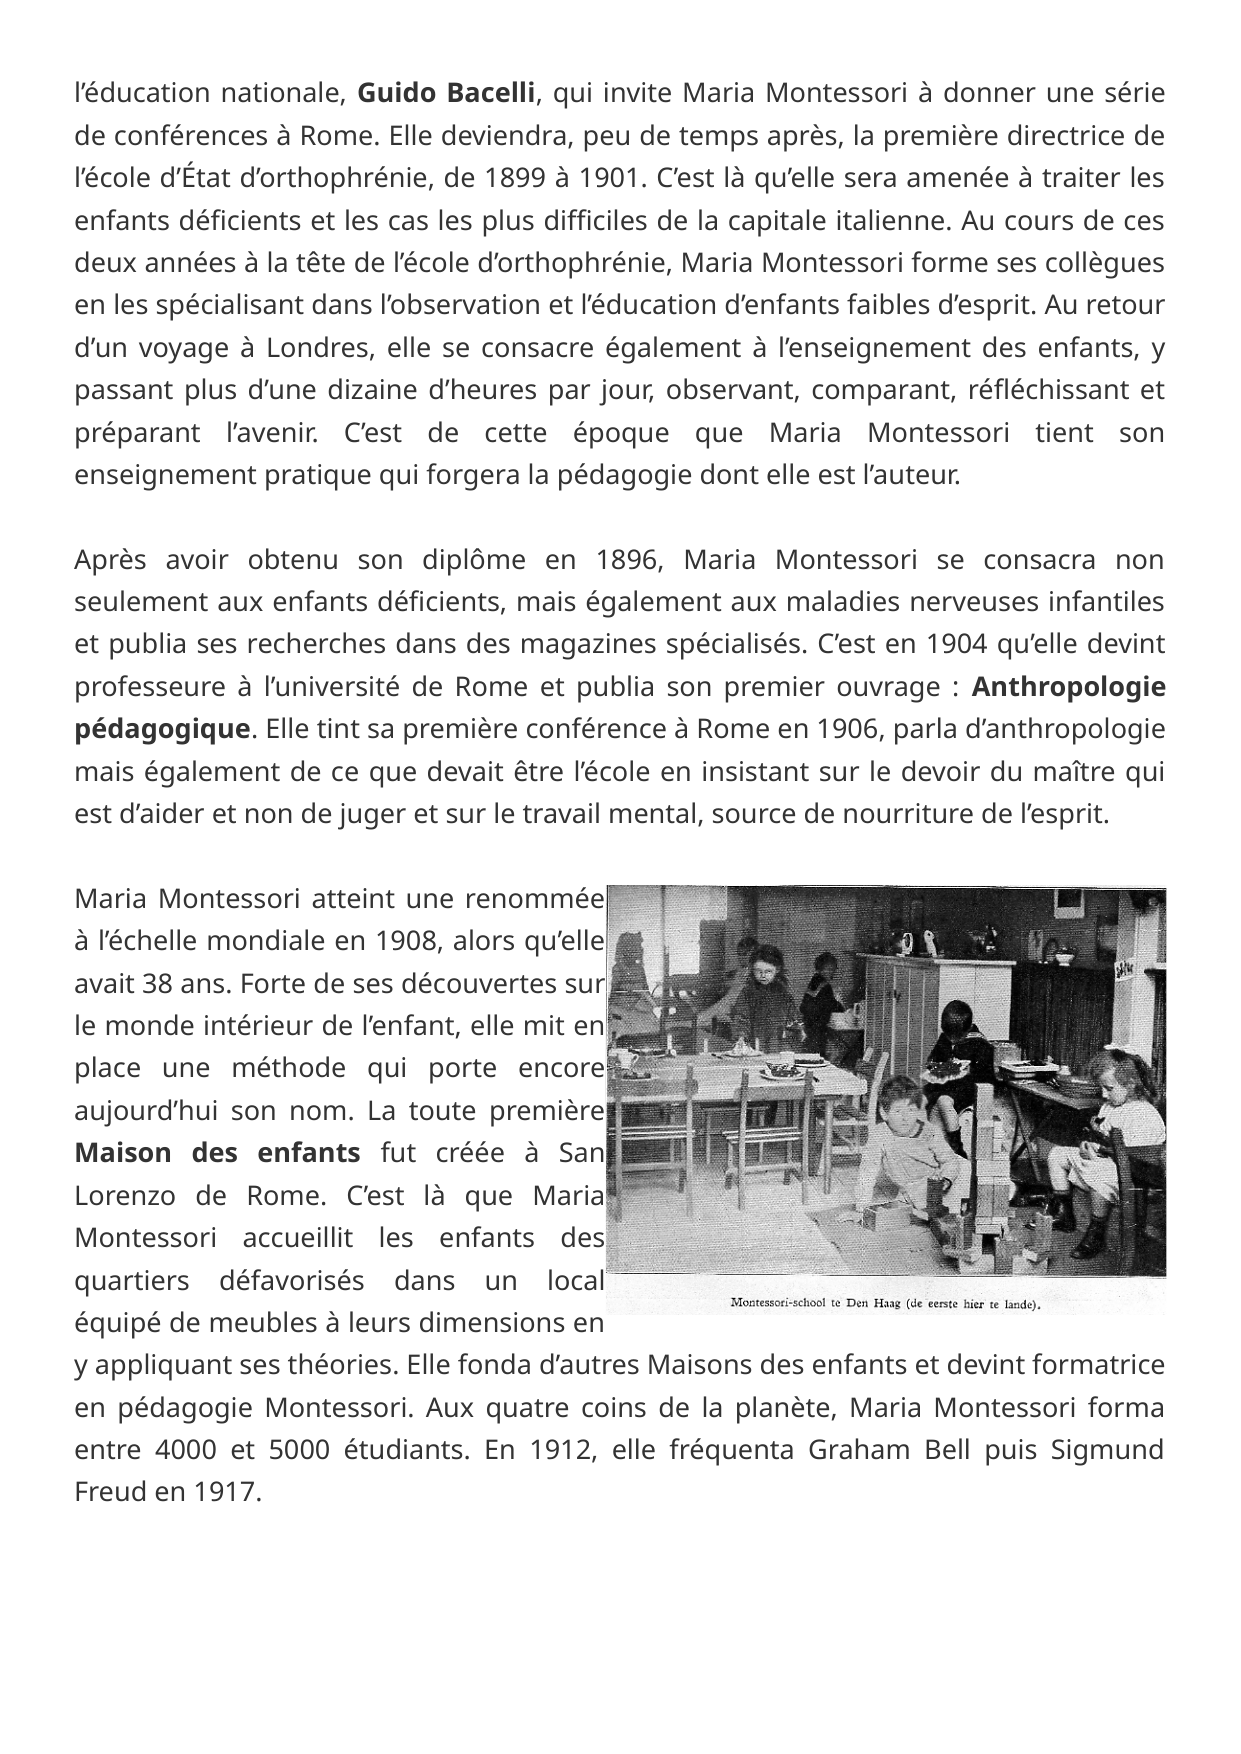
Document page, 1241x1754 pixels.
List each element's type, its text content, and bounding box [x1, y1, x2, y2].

text Maria Montessori atteint une renommée à l’échelle mondiale en 1908, alors qu’elle avait 38 ans. Forte de ses découvertes sur le monde intérieur de l’enfant, elle mit en place une méthode qui porte encore aujourd’hui son nom. La toute première Maison des enfants fut créée à San Lorenzo de Rome. C’est là que Maria Montessori accueillit les enfants des quartiers défavorisés dans un local équipé de meubles à leurs dimensions en y appliquant ses théories. Elle fonda d’autres Maisons des enfants et devint formatrice en pédagogie Montessori. Aux quatre coins de la planète, Maria Montessori forma entre 4000 et 5000 étudiants. En 1912, elle fréquenta Graham Bell puis Sigmund Freud en 1917. [74, 879, 1167, 1510]
text Après avoir obtenu son diplôme en 1896, Maria Montessori se consacra non seulement aux enfants déficients, mais également aux maladies nerveuses infantiles et publia ses recherches dans des magazines spécialisés. C’est en 1904 qu’elle devint professeure à l’université de Rome et publia son premier ouvrage : Anthropologie pédagogique. Elle tint sa première conférence à Rome en 1906, parla d’anthropologie mais également de ce que devait être l’école en insistant sur le devoir du maître qui est d’aider et non de juger et sur le travail mental, source de nourriture de l’esprit. [74, 540, 1167, 831]
text l’éducation nationale, Guido Bacelli, qui invite Maria Montessori à donner une série de conférences à Rome. Elle deviendra, peu de temps après, la première directrice de l’école d’État d’orthophrénie, de 1899 à 1901. C’est là qu’elle sera amenée à traiter les enfants déficients et les cas les plus difficiles de la capitale italienne. Au cours de ces deux années à la tête de l’école d’orthophrénie, Maria Montessori forme ses collègues en les spécialisant dans l’observation et l’éducation d’enfants faibles d’esprit. Au retour d’un voyage à Londres, elle se consacre également à l’enseignement des enfants, y passant plus d’une dizaine d’heures par jour, observant, comparant, réfléchissant et préparant l’avenir. C’est de cette époque que Maria Montessori tient son enseignement pratique qui forgera la pédagogie dont elle est l’auteur. [74, 74, 1167, 492]
